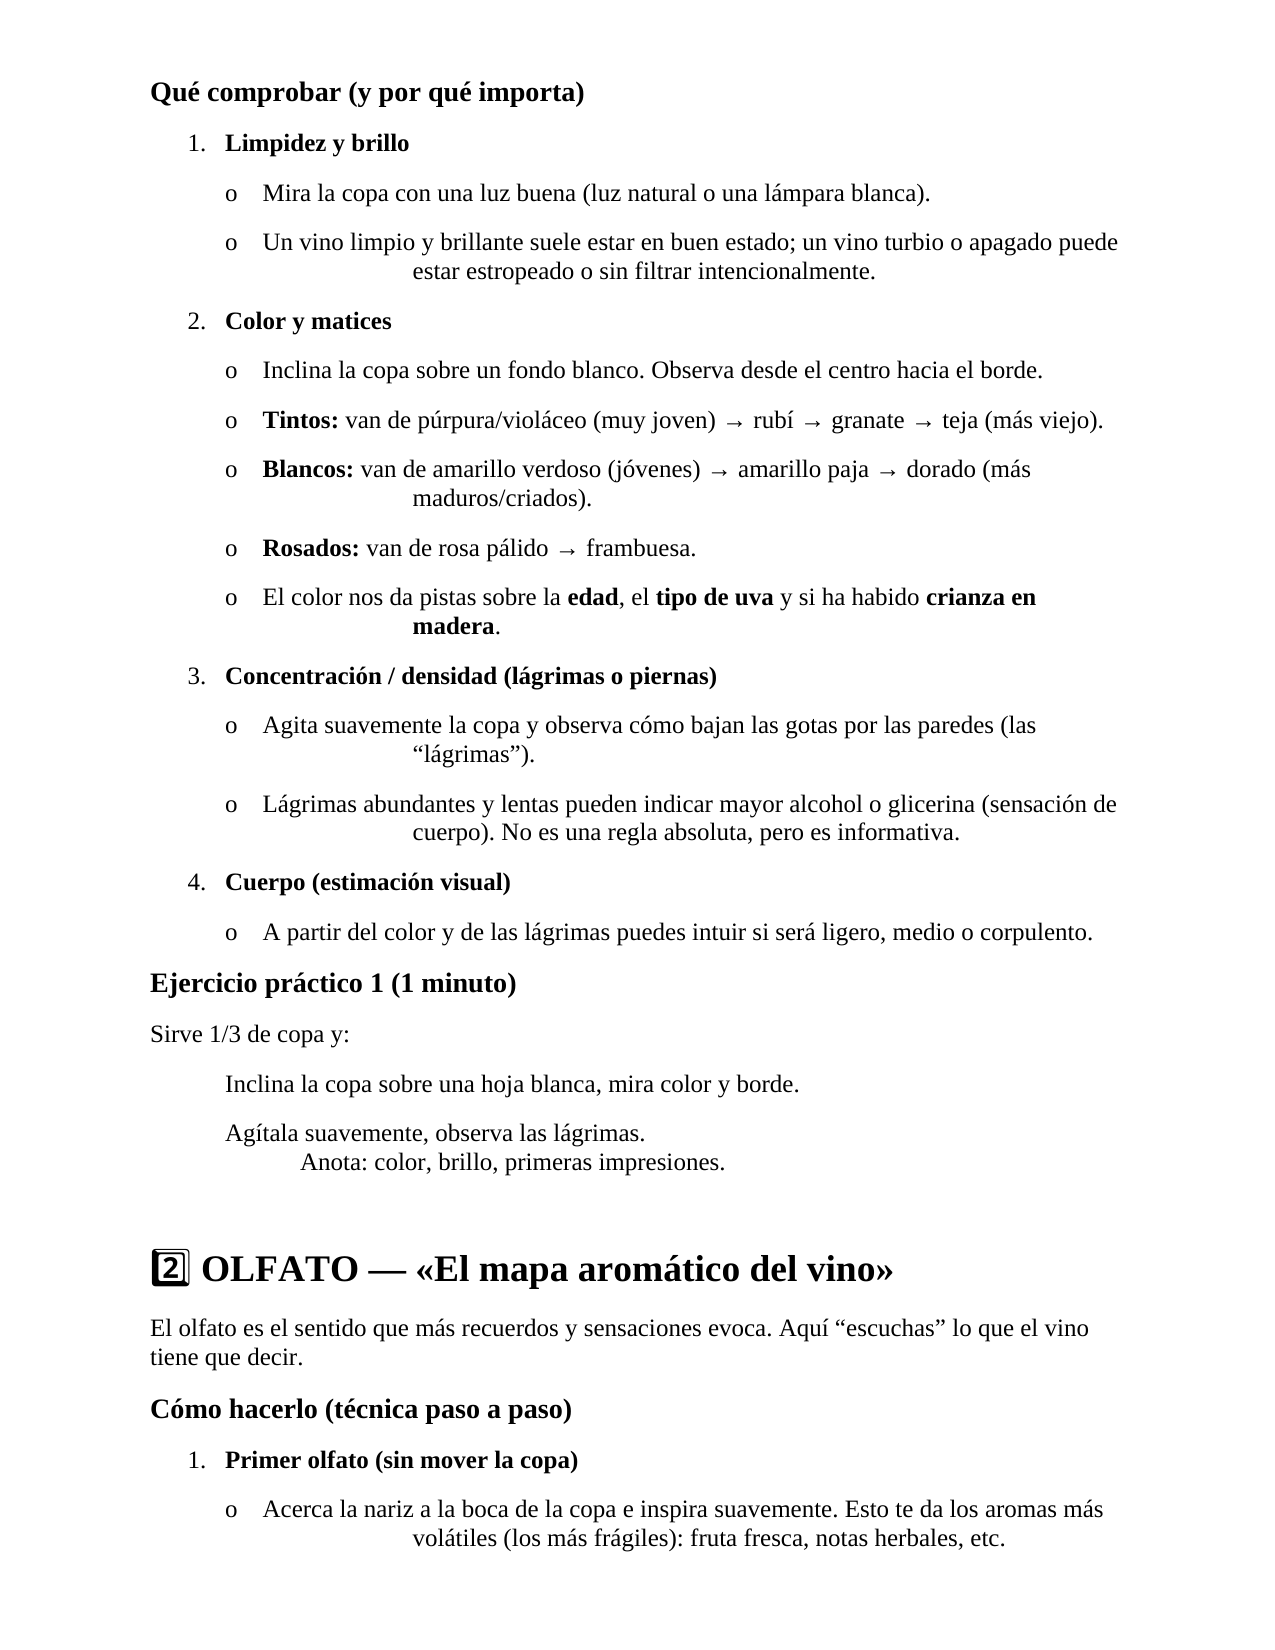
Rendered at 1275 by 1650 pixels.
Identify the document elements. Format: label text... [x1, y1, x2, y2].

list Lágrimas abundantes y lentas pueden indicar mayor alcohol o glicerina (sensación de cuerpo). No es una regla absoluta, pero es informativa. [225, 789, 1125, 846]
list Inclina la copa sobre una hoja blanca, mira color y borde. [187, 1069, 1125, 1098]
text El olfato es el sentido que más recuerdos y sensaciones evoca. Aquí “escuchas” lo que el vino tiene que decir. [150, 1313, 1125, 1371]
list Color y matices [187, 306, 1125, 334]
list Blancos: van de amarillo verdoso (jóvenes) → amarillo paja → dorado (más maduros/criados). [225, 454, 1125, 512]
list Rosados: van de rosa pálido → frambuesa. [225, 533, 1125, 562]
list Inclina la copa sobre un fondo blanco. Observa desde el centro hacia el borde. [225, 355, 1125, 384]
list Tintos: van de púrpura/violáceo (muy joven) → rubí → granate → teja (más viejo). [225, 405, 1125, 434]
text Ejercicio práctico 1 (1 minuto) [150, 966, 1125, 998]
list Cuerpo (estimación visual) [187, 867, 1125, 896]
list Mira la copa con una luz buena (luz natural o una lámpara blanca). [225, 178, 1125, 207]
list Acerca la nariz a la boca de la copa e inspira suavemente. Esto te da los aromas más volátiles (los más frágiles): fruta fresca, notas herbales, etc. [225, 1494, 1125, 1552]
list A partir del color y de las lágrimas puedes intuir si será ligero, medio o corpulento. [225, 917, 1125, 945]
text Qué comprobar (y por qué importa) [150, 75, 1125, 107]
text Cómo hacerlo (técnica paso a paso) [150, 1392, 1125, 1424]
list Un vino limpio y brillante suele estar en buen estado; un vino turbio o apagado puede estar estropeado o sin filtrar intencionalmente. [225, 227, 1125, 285]
list Agita suavemente la copa y observa cómo bajan las gotas por las paredes (las “lágrimas”). [225, 710, 1125, 768]
list El color nos da pistas sobre la edad, el tipo de uva y si ha habido crianza en madera. [225, 582, 1125, 640]
list Agítala suavemente, observa las lágrimas. Anota: color, brillo, primeras impresiones. [187, 1118, 1125, 1176]
text Sirve 1/3 de copa y: [150, 1019, 1125, 1048]
text 2⃣ OLFATO — «El mapa aromático del vino» [150, 1241, 1125, 1292]
list Primer olfato (sin mover la copa) [187, 1445, 1125, 1474]
list Limpidez y brillo [187, 128, 1125, 157]
list Concentración / densidad (lágrimas o piernas) [187, 661, 1125, 689]
